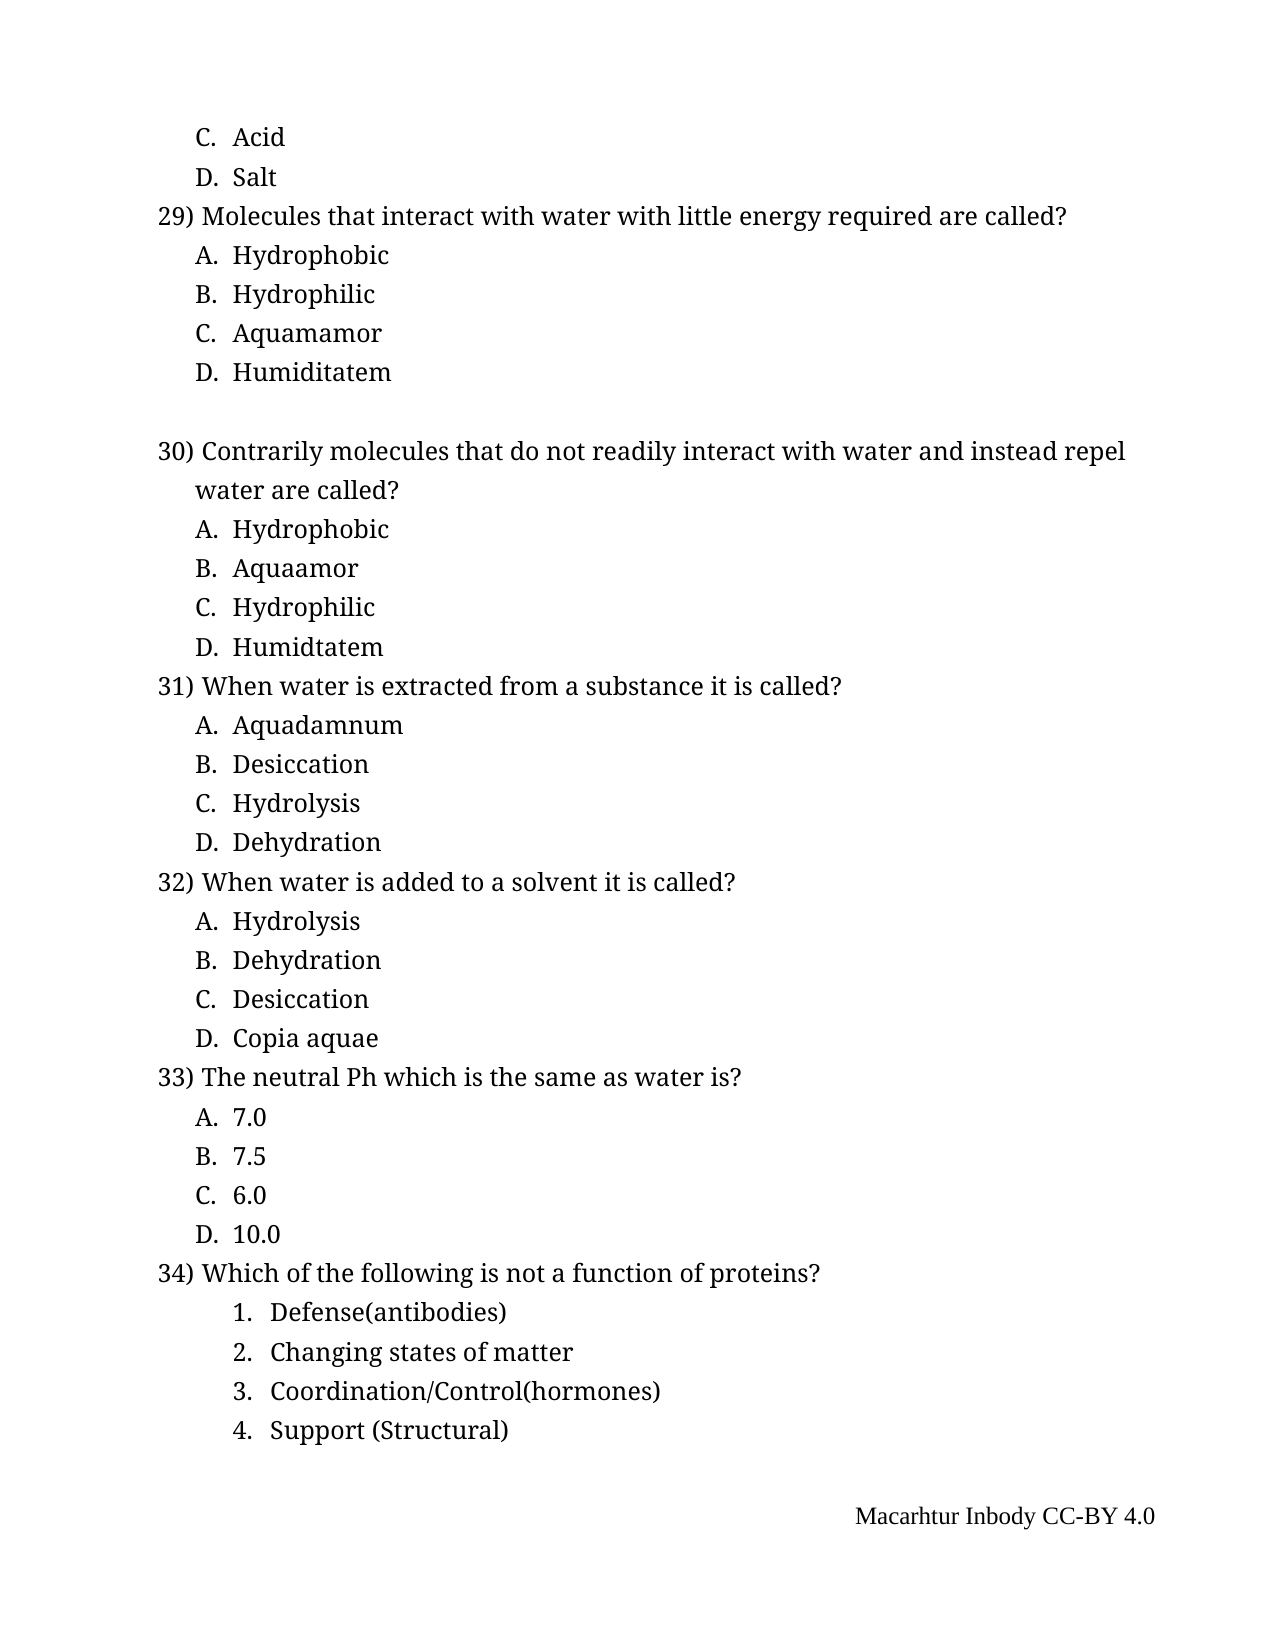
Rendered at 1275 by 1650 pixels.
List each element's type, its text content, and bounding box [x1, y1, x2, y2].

list 7.0 [195, 1099, 1155, 1133]
list Aquamamor [195, 316, 1155, 350]
list Hydrophilic [195, 590, 1155, 624]
list Copia aquae [195, 1021, 1155, 1055]
list Which of the following is not a function of proteins? [157, 1256, 1155, 1290]
list Humiditatem [195, 355, 1155, 389]
list Molecules that interact with water with little energy required are called? [157, 198, 1155, 232]
list 7.5 [195, 1138, 1155, 1172]
list When water is added to a solvent it is called? [157, 864, 1155, 898]
list Changing states of matter [232, 1334, 1155, 1368]
list Aquaamor [195, 551, 1155, 585]
list Hydrolysis [195, 786, 1155, 820]
list Salt [195, 159, 1155, 193]
list Hydrophilic [195, 277, 1155, 311]
list Defense(antibodies) [232, 1295, 1155, 1329]
list Support (Structural) [232, 1412, 1155, 1447]
list Coordination/Control(hormones) [232, 1373, 1155, 1407]
list Humidtatem [195, 629, 1155, 663]
list The neutral Ph which is the same as water is? [157, 1060, 1155, 1094]
list 10.0 [195, 1217, 1155, 1251]
list Contrarily molecules that do not readily interact with water and instead repel water are called? [157, 433, 1155, 507]
list Dehydration [195, 942, 1155, 977]
list Hydrolysis [195, 903, 1155, 937]
list Hydrophobic [195, 237, 1155, 272]
list Desiccation [195, 747, 1155, 781]
list Desiccation [195, 982, 1155, 1016]
list 6.0 [195, 1177, 1155, 1212]
list Aquadamnum [195, 707, 1155, 742]
list When water is extracted from a substance it is called? [157, 668, 1155, 702]
list Dehydration [195, 825, 1155, 859]
list Hydrophobic [195, 512, 1155, 546]
list Acid [195, 120, 1155, 154]
